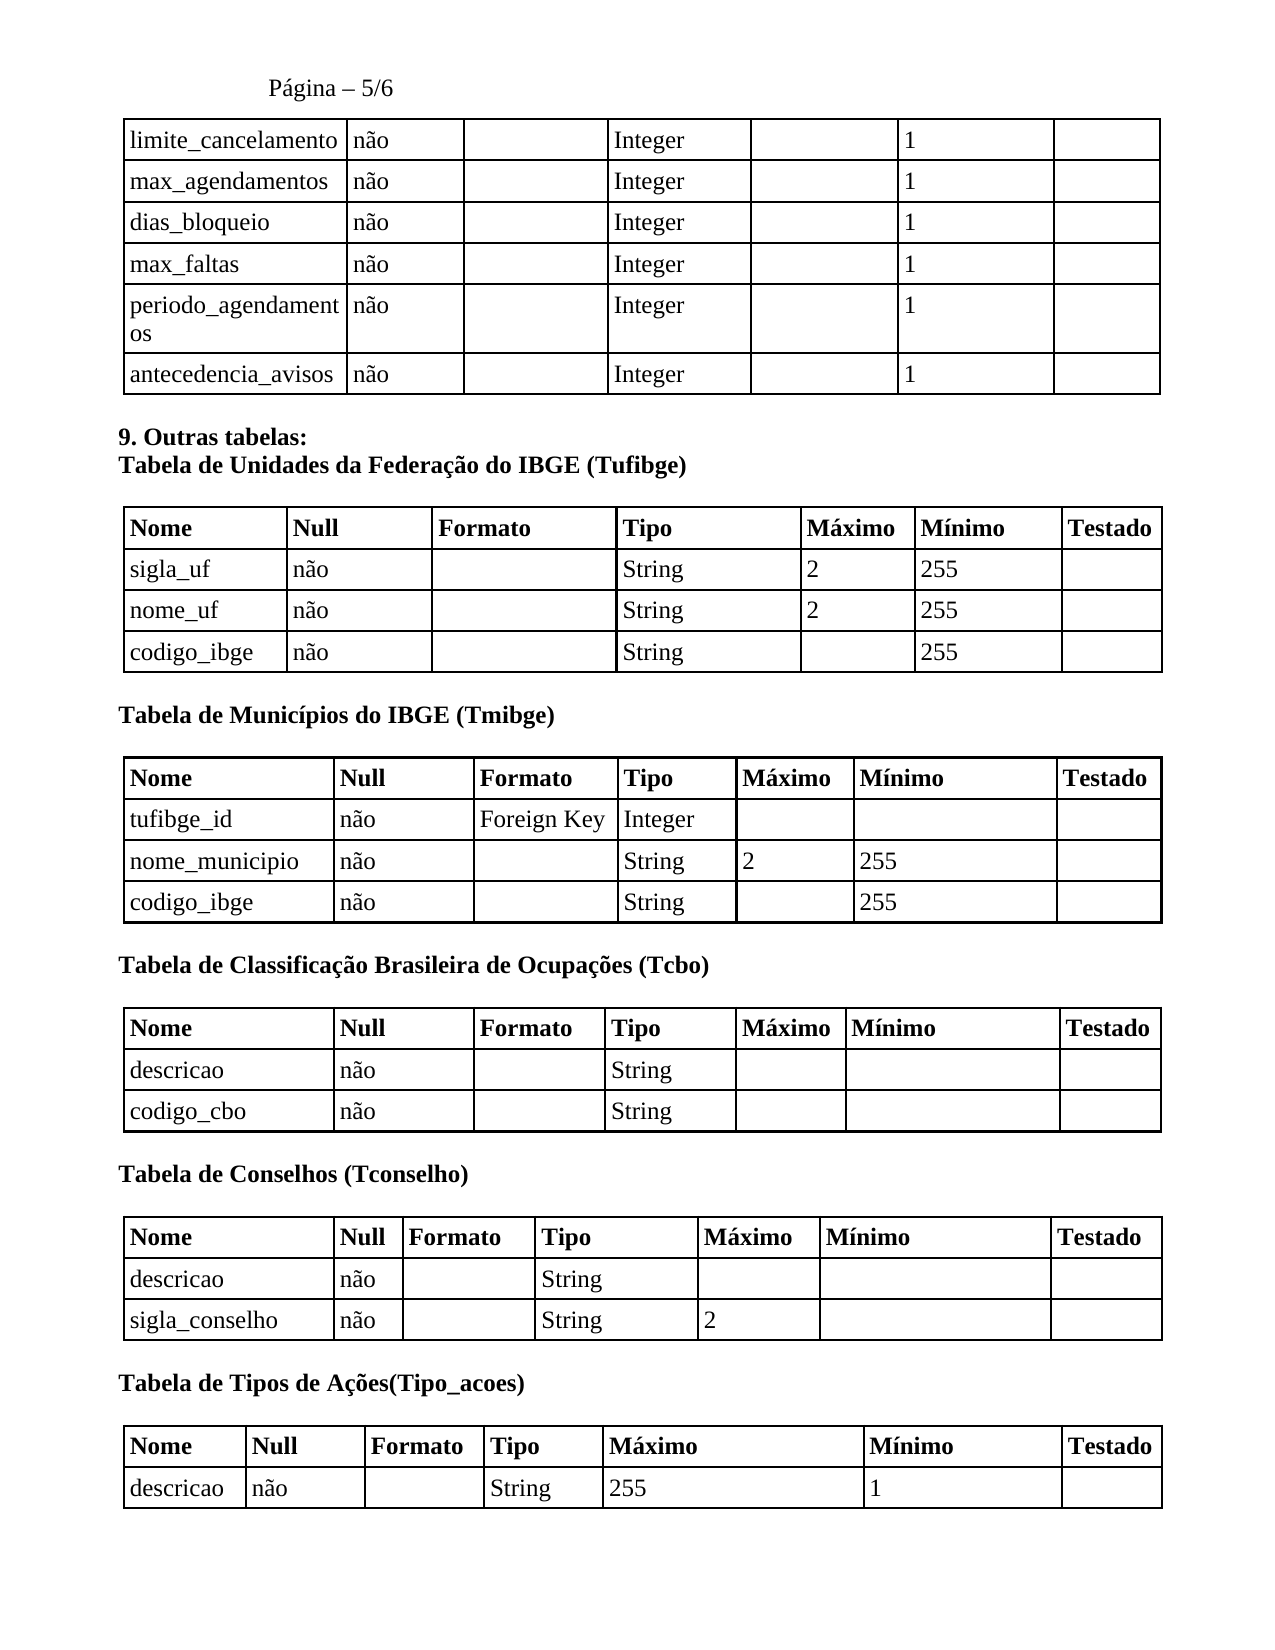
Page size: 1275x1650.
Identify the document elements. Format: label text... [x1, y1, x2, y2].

table_cell String [619, 882, 735, 921]
table_cell nome_uf [125, 591, 286, 630]
table_cell [737, 1050, 845, 1089]
table_header Testado [1063, 1427, 1161, 1466]
table_cell [465, 354, 607, 393]
table_cell 255 [855, 841, 1056, 880]
table_cell 1 [899, 120, 1053, 159]
table_cell max_faltas [125, 244, 346, 283]
table_cell não [335, 1050, 473, 1089]
table_cell [738, 800, 853, 839]
table_cell [404, 1259, 534, 1298]
table_cell [1055, 203, 1159, 242]
text Tabela de Unidades da Federação do IBGE (Tufibge) [118, 451, 1157, 478]
table_header Null [335, 759, 473, 798]
table_cell 1 [899, 244, 1053, 283]
table_cell não [335, 1300, 402, 1339]
table_cell não [335, 1259, 402, 1298]
table_cell max_agendamentos [125, 161, 346, 201]
table_header Testado [1061, 1009, 1160, 1048]
text 9. Outras tabelas: [118, 423, 1157, 451]
table_cell [1061, 1050, 1160, 1089]
table_cell String [618, 550, 800, 589]
table_cell String [536, 1300, 697, 1339]
table_header Máximo [737, 1009, 845, 1048]
table_cell não [348, 203, 463, 242]
table_cell 255 [604, 1468, 863, 1507]
table_cell não [335, 1091, 473, 1130]
table_cell tufibge_id [125, 800, 333, 839]
table_cell Integer [619, 800, 735, 839]
table_header Null [247, 1427, 364, 1466]
table_header Máximo [699, 1218, 819, 1257]
table_header Máximo [604, 1427, 863, 1466]
table_cell não [288, 550, 431, 589]
table_cell [465, 120, 607, 159]
table_cell [1063, 550, 1161, 589]
table_cell 2 [802, 591, 914, 630]
table_cell String [618, 632, 800, 671]
table_cell Integer [609, 161, 750, 201]
table_cell não [247, 1468, 364, 1507]
table_header Formato [433, 508, 615, 547]
table_cell [752, 285, 897, 352]
table_cell [1055, 354, 1159, 393]
table_cell 1 [899, 285, 1053, 352]
table_cell descricao [125, 1259, 333, 1298]
table_header Formato [475, 1009, 604, 1048]
table_header Tipo [485, 1427, 602, 1466]
table_cell dias_bloqueio [125, 203, 346, 242]
table_cell não [335, 800, 473, 839]
table_cell [475, 882, 617, 921]
table_cell [752, 161, 897, 201]
table_cell 1 [899, 203, 1053, 242]
table_header Mínimo [847, 1009, 1059, 1048]
table_header Nome [125, 759, 333, 798]
table_header Tipo [536, 1218, 697, 1257]
table_header Máximo [802, 508, 914, 547]
table_cell [475, 1050, 604, 1089]
table_cell [752, 244, 897, 283]
table_cell codigo_cbo [125, 1091, 333, 1130]
table_header Nome [125, 1009, 333, 1048]
table_header Formato [475, 759, 617, 798]
table_cell não [288, 632, 431, 671]
table_cell [465, 161, 607, 201]
table_header Nome [125, 508, 286, 547]
table_cell [1058, 800, 1160, 839]
table_cell [1052, 1300, 1161, 1339]
table_cell Integer [609, 354, 750, 393]
table_cell String [485, 1468, 602, 1507]
table_cell [752, 120, 897, 159]
table_header Tipo [606, 1009, 735, 1048]
table_cell Integer [609, 120, 750, 159]
table_header Mínimo [821, 1218, 1050, 1257]
table_cell sigla_conselho [125, 1300, 333, 1339]
table_header Testado [1052, 1218, 1161, 1257]
table_cell [475, 841, 617, 880]
table_header Null [335, 1009, 473, 1048]
table_header Mínimo [855, 759, 1056, 798]
table_cell [366, 1468, 483, 1507]
table_header Máximo [738, 759, 853, 798]
table_header Formato [366, 1427, 483, 1466]
table_cell [1063, 1468, 1161, 1507]
table_cell [847, 1091, 1059, 1130]
text Tabela de Conselhos (Tconselho) [118, 1160, 1157, 1188]
table_cell [465, 203, 607, 242]
table_cell limite_cancelamento [125, 120, 346, 159]
table_cell [1058, 841, 1160, 880]
table_cell 255 [916, 632, 1061, 671]
table_cell [752, 354, 897, 393]
table_cell não [348, 161, 463, 201]
text Tabela de Classificação Brasileira de Ocupações (Tcbo) [118, 951, 1157, 979]
table_cell [752, 203, 897, 242]
table_header Mínimo [916, 508, 1061, 547]
table_cell codigo_ibge [125, 632, 286, 671]
table_header Tipo [618, 508, 800, 547]
table_cell [1058, 882, 1160, 921]
table_cell 255 [916, 550, 1061, 589]
table_cell 2 [738, 841, 853, 880]
table_header Nome [125, 1218, 333, 1257]
table_cell [1055, 285, 1159, 352]
table_cell [1063, 632, 1161, 671]
table_cell [1055, 120, 1159, 159]
table_cell descricao [125, 1468, 245, 1507]
table_cell [821, 1259, 1050, 1298]
table_cell [699, 1259, 819, 1298]
table_cell [1055, 161, 1159, 201]
table_cell [1061, 1091, 1160, 1130]
table_cell periodo_agendamentos [125, 285, 346, 352]
table_cell [1055, 244, 1159, 283]
table_cell não [348, 285, 463, 352]
table_cell [475, 1091, 604, 1130]
table_header Testado [1058, 759, 1160, 798]
table_cell 1 [899, 354, 1053, 393]
table_cell String [618, 591, 800, 630]
table_header Tipo [619, 759, 735, 798]
table_header Nome [125, 1427, 245, 1466]
table_cell String [606, 1050, 735, 1089]
table_cell Integer [609, 244, 750, 283]
table_cell não [335, 841, 473, 880]
table_cell [1063, 591, 1161, 630]
table_cell não [348, 354, 463, 393]
table_cell [465, 244, 607, 283]
table_cell não [335, 882, 473, 921]
table_cell 1 [899, 161, 1053, 201]
text Tabela de Municípios do IBGE (Tmibge) [118, 701, 1157, 729]
table_cell [847, 1050, 1059, 1089]
table_cell Integer [609, 285, 750, 352]
table_cell [465, 285, 607, 352]
table_cell [404, 1300, 534, 1339]
table_cell String [619, 841, 735, 880]
table_cell não [348, 244, 463, 283]
table_cell Integer [609, 203, 750, 242]
table_cell Foreign Key [475, 800, 617, 839]
table_cell [738, 882, 853, 921]
table_header Null [288, 508, 431, 547]
table_cell [737, 1091, 845, 1130]
table_cell não [288, 591, 431, 630]
table_cell [802, 632, 914, 671]
table_cell 255 [855, 882, 1056, 921]
table_cell [433, 632, 615, 671]
table_cell nome_municipio [125, 841, 333, 880]
table_header Mínimo [865, 1427, 1061, 1466]
table_cell 2 [699, 1300, 819, 1339]
table_cell descricao [125, 1050, 333, 1089]
table_cell antecedencia_avisos [125, 354, 346, 393]
text Tabela de Tipos de Ações(Tipo_acoes) [118, 1369, 1157, 1397]
table_cell [855, 800, 1056, 839]
table_cell codigo_ibge [125, 882, 333, 921]
table_cell 2 [802, 550, 914, 589]
table_header Null [335, 1218, 402, 1257]
table_cell [433, 591, 615, 630]
table_header Formato [404, 1218, 534, 1257]
table_cell [821, 1300, 1050, 1339]
table_cell [433, 550, 615, 589]
table_cell 255 [916, 591, 1061, 630]
table_cell String [606, 1091, 735, 1130]
table_cell 1 [865, 1468, 1061, 1507]
table_cell [1052, 1259, 1161, 1298]
table_cell não [348, 120, 463, 159]
table_header Testado [1063, 508, 1161, 547]
table_cell sigla_uf [125, 550, 286, 589]
table_cell String [536, 1259, 697, 1298]
